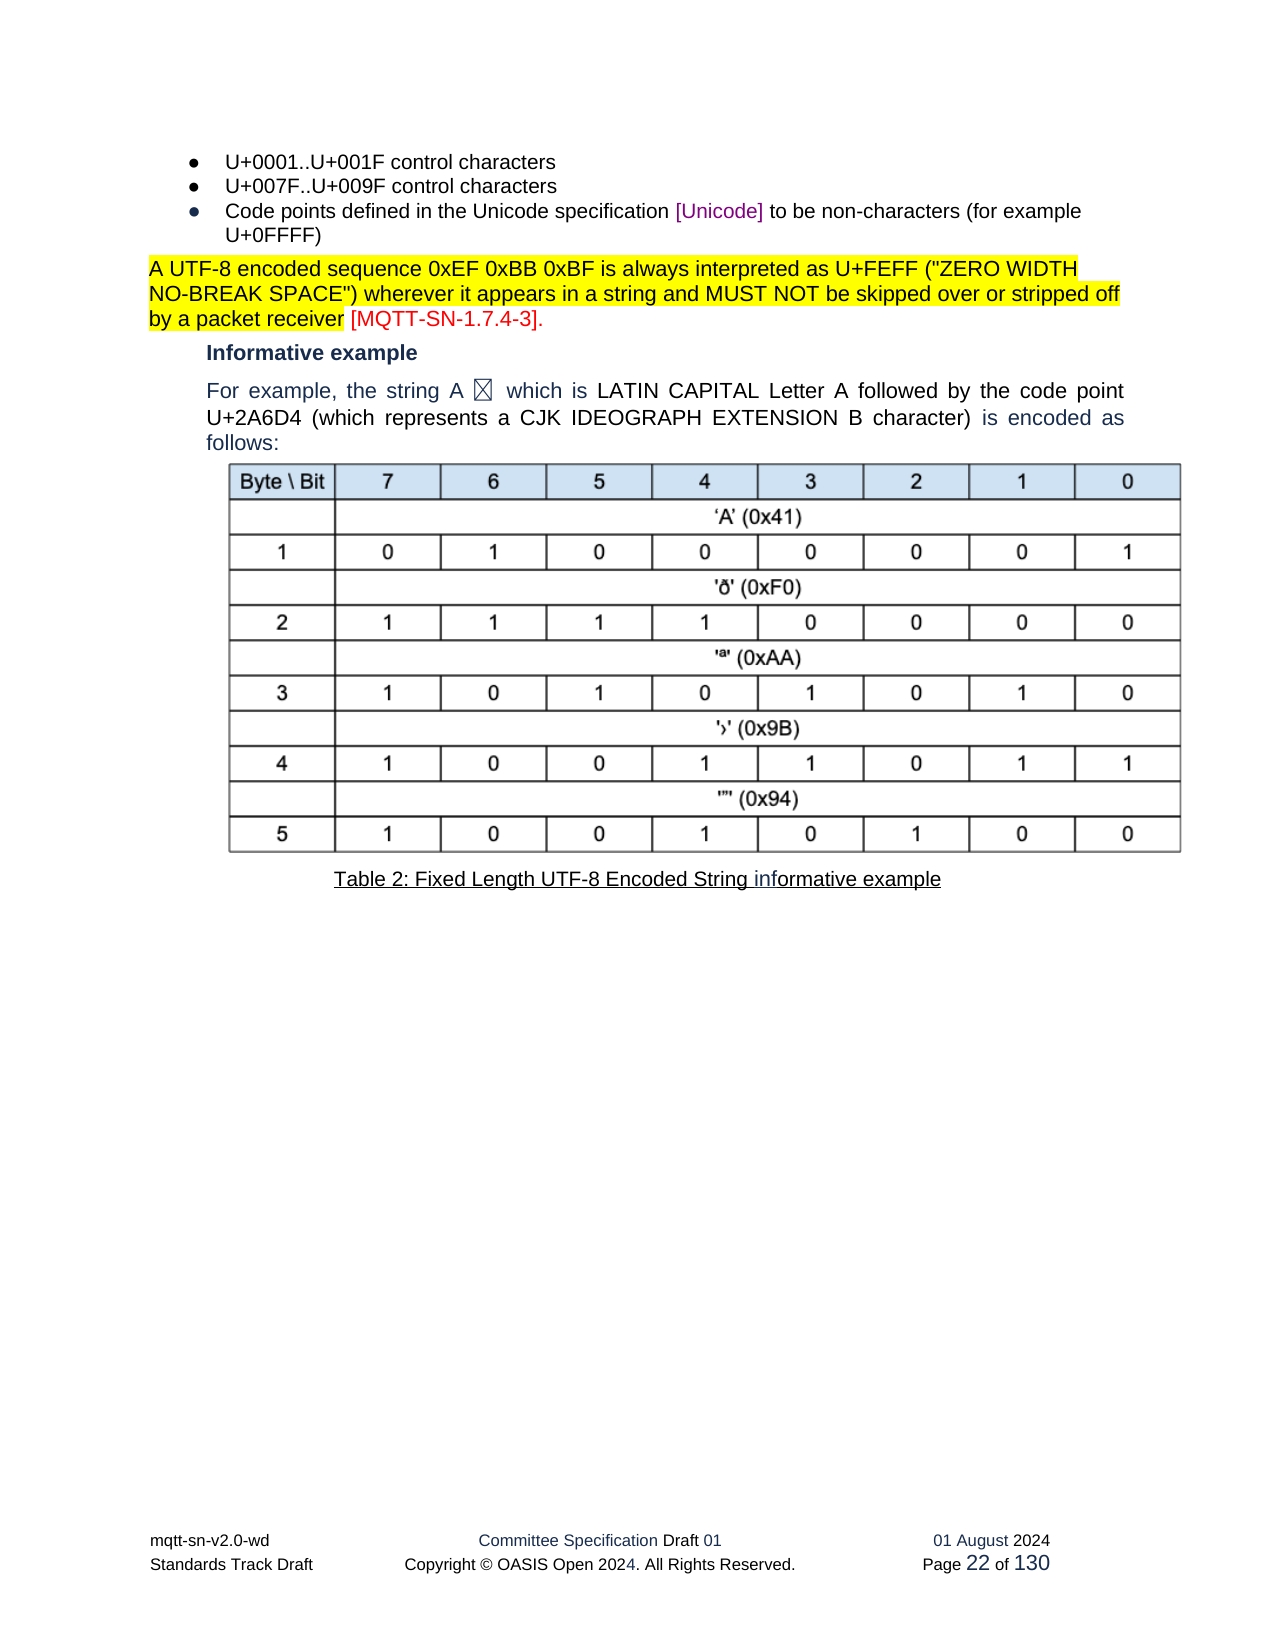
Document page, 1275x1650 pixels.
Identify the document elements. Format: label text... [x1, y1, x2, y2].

list U+0001..U+001F control characters [187, 150, 1125, 174]
text For example, the string A𪛔 which is LATIN CAPITAL Letter A followed by the code point U+2A6D4 (which represents a CJK IDEOGRAPH EXTENSION B character) is encoded as follows: [206, 373, 1124, 455]
list Code points defined in the Unicode specification [Unicode] to be non-characters (for example U+0FFFF) [187, 198, 1125, 247]
list U+007F..U+009F control characters [187, 174, 1125, 198]
text Informative example [206, 339, 1124, 364]
text Table 2: Fixed Length UTF-8 Encoded String informative example [150, 865, 1125, 891]
picture [206, 463, 1182, 853]
text A UTF-8 encoded sequence 0xEF 0xBB 0xBF is always interpreted as U+FEFF ("ZERO WIDTH NO-BREAK SPACE") wherever it appears in a string and MUST NOT be skipped over or stripped off by a packet receiver [MQTT-SN-1.7.4-3]. [148, 255, 1124, 331]
